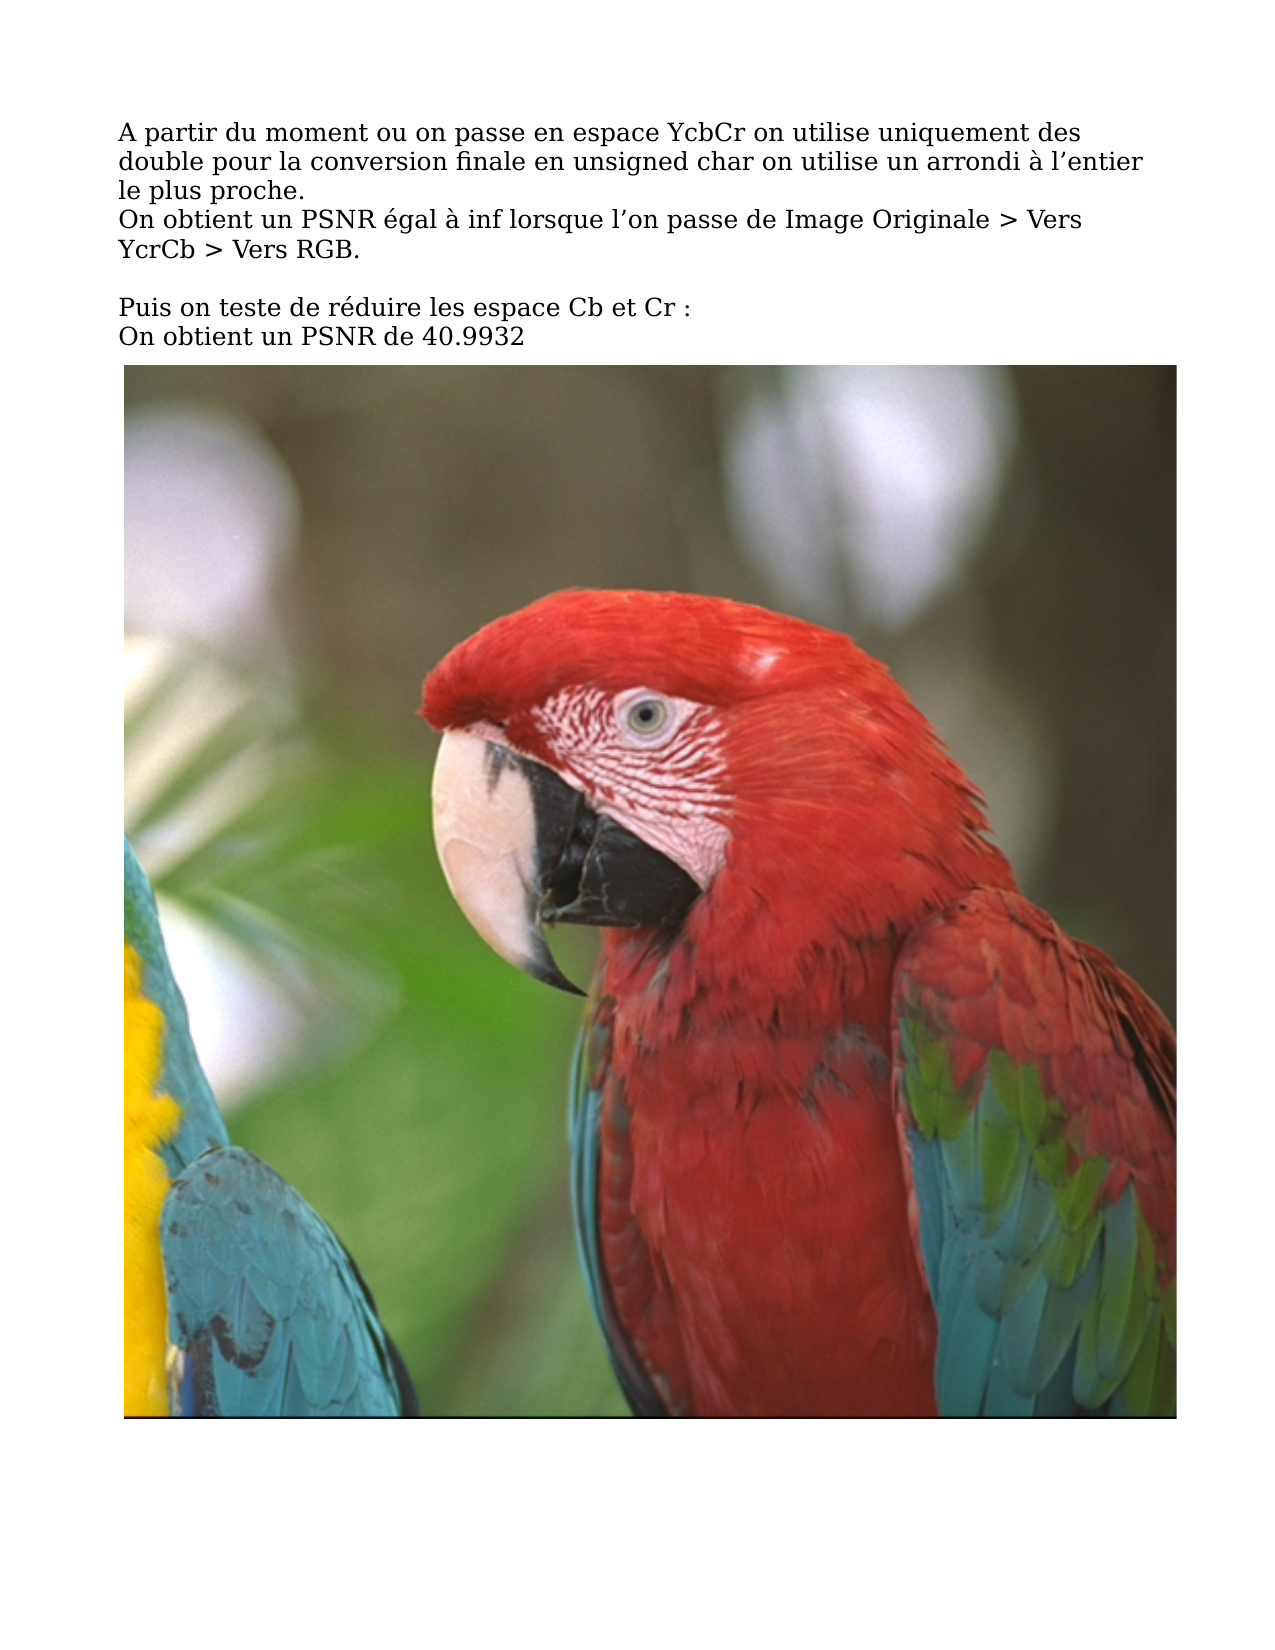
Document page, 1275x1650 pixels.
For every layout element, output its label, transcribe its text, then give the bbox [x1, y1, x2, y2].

picture [124, 365, 1177, 1419]
text On obtient un PSNR de 40.9932 [118, 322, 1157, 351]
text A partir du moment ou on passe en espace YcbCr on utilise uniquement des double pour la conversion finale en unsigned char on utilise un arrondi à l’entier le plus proche. [118, 118, 1157, 206]
text Puis on teste de réduire les espace Cb et Cr : [118, 293, 1157, 322]
text On obtient un PSNR égal à inf lorsque l’on passe de Image Originale > Vers YcrCb > Vers RGB. [118, 206, 1157, 264]
